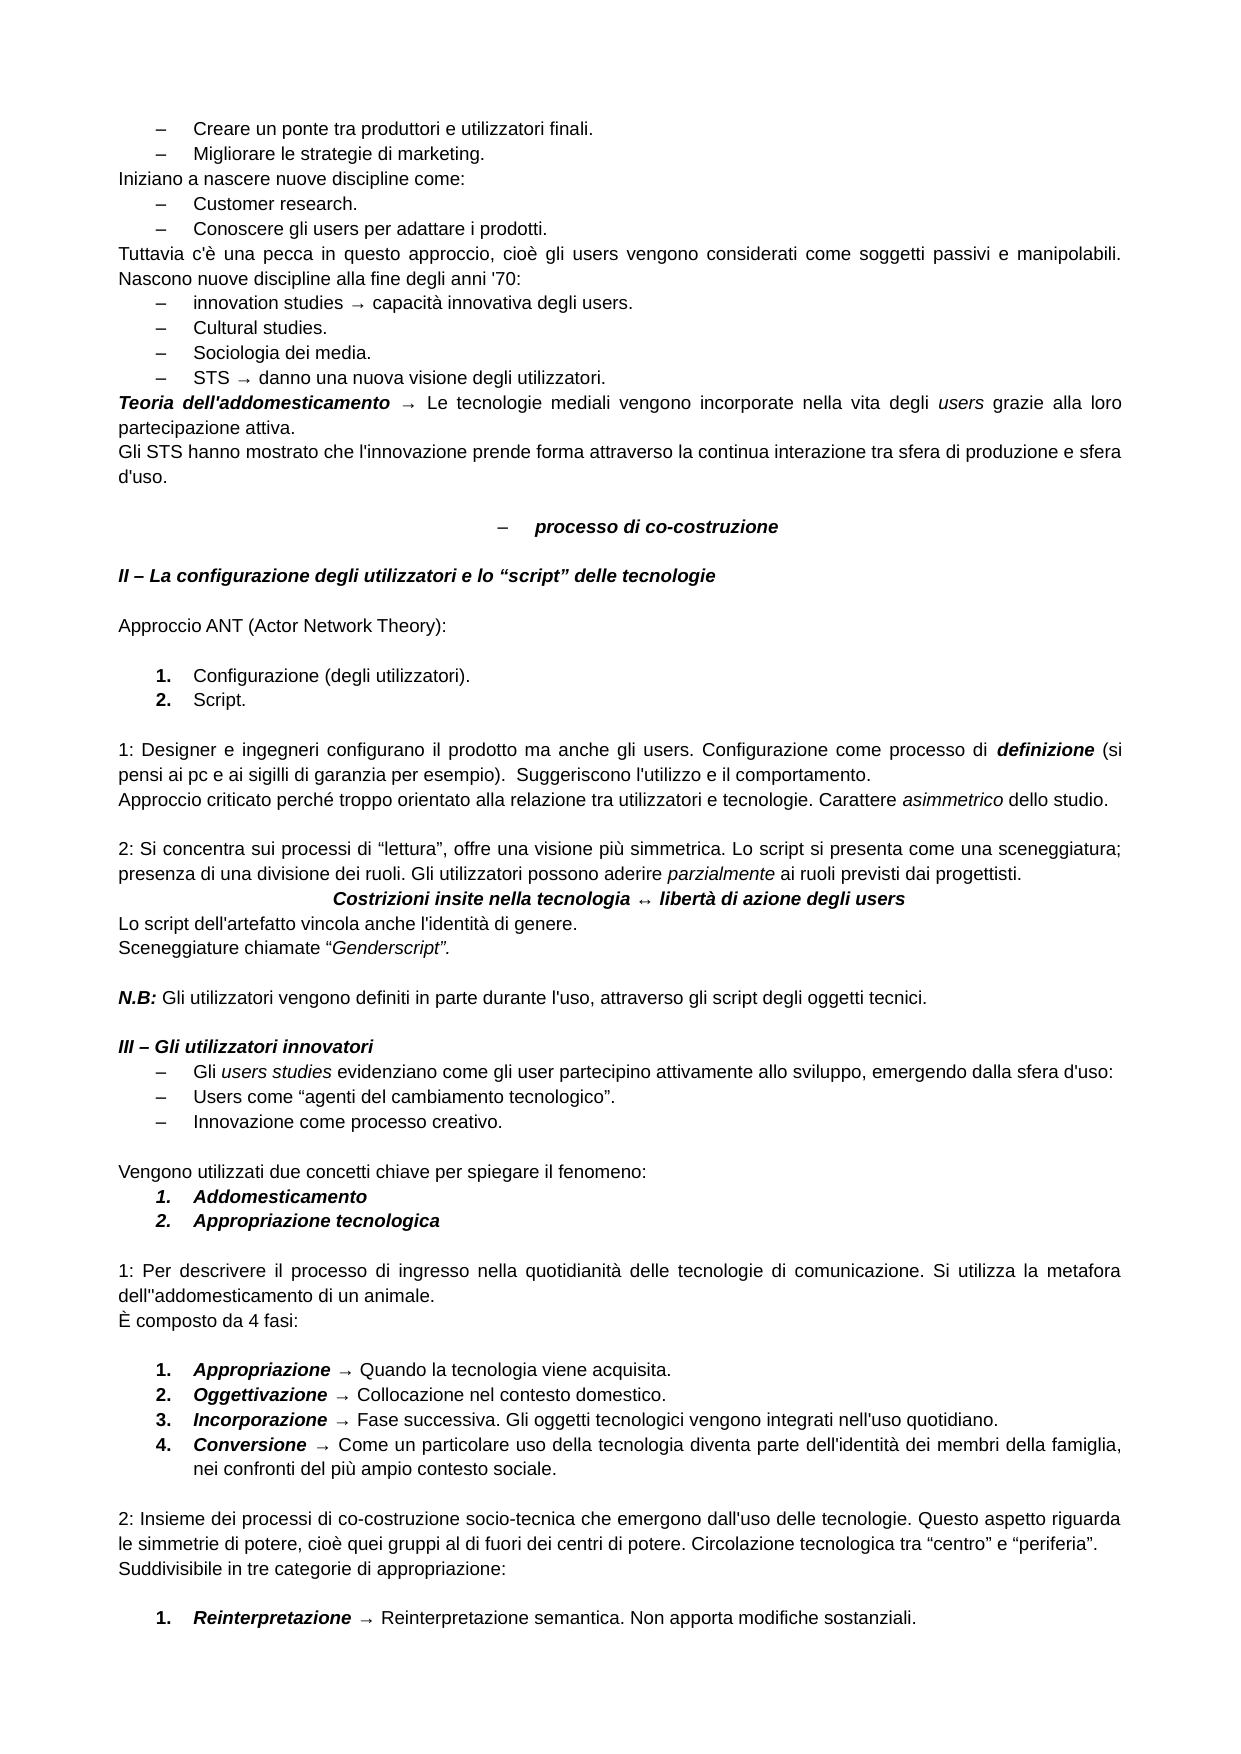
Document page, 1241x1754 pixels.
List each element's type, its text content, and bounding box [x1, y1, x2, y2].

text È composto da 4 fasi: [118, 1309, 1122, 1331]
list Innovazione come processo creativo. [156, 1111, 1122, 1133]
text Gli STS hanno mostrato che l'innovazione prende forma attraverso la continua interazione tra sfera di produzione e sfera d'uso. [118, 441, 1122, 488]
list Conoscere gli users per adattare i prodotti. [156, 218, 1122, 239]
list Creare un ponte tra produttori e utilizzatori finali. [156, 118, 1122, 140]
text N.B: Gli utilizzatori vengono definiti in parte durante l'uso, attraverso gli script degli oggetti tecnici. [118, 987, 1122, 1008]
text Tuttavia c'è una pecca in questo approccio, cioè gli users vengono considerati come soggetti passivi e manipolabili. Nascono nuove discipline alla fine degli anni '70: [118, 242, 1122, 289]
text 1: Designer e ingegneri configurano il prodotto ma anche gli users. Configurazione come processo di definizione (si pensi ai pc e ai sigilli di garanzia per esempio). Suggeriscono l'utilizzo e il comportamento. [118, 739, 1122, 785]
list Users come “agenti del cambiamento tecnologico”. [156, 1086, 1122, 1108]
list Customer research. [156, 193, 1122, 214]
text Iniziano a nascere nuove discipline come: [118, 168, 1122, 189]
text III – Gli utilizzatori innovatori [118, 1036, 1122, 1058]
list Migliorare le strategie di marketing. [156, 143, 1122, 165]
list Script. [156, 689, 1122, 711]
list Reinterpretazione → Reinterpretazione semantica. Non apporta modifiche sostanziali. [156, 1607, 1122, 1628]
list Appropriazione → Quando la tecnologia viene acquisita. [156, 1359, 1122, 1381]
list Incorporazione → Fase successiva. Gli oggetti tecnologici vengono integrati nell'uso quotidiano. [156, 1408, 1122, 1430]
list Appropriazione tecnologica [156, 1210, 1122, 1232]
text Teoria dell'addomesticamento → Le tecnologie mediali vengono incorporate nella vita degli users grazie alla loro partecipazione attiva. [118, 392, 1122, 438]
text Costrizioni insite nella tecnologia ↔ libertà di azione degli users [118, 888, 1122, 909]
list Configurazione (degli utilizzatori). [156, 664, 1122, 686]
text Approccio ANT (Actor Network Theory): [118, 615, 1122, 636]
list Sociologia dei media. [156, 342, 1122, 363]
list processo di co-costruzione [156, 516, 1122, 537]
list Gli users studies evidenziano come gli user partecipino attivamente allo sviluppo, emergendo dalla sfera d'uso: [156, 1061, 1122, 1083]
list STS → danno una nuova visione degli utilizzatori. [156, 367, 1122, 388]
text Approccio criticato perché troppo orientato alla relazione tra utilizzatori e tecnologie. Carattere asimmetrico dello studio. [118, 788, 1122, 810]
text 1: Per descrivere il processo di ingresso nella quotidianità delle tecnologie di comunicazione. Si utilizza la metafora dell''addomesticamento di un animale. [118, 1260, 1122, 1306]
list innovation studies → capacità innovativa degli users. [156, 292, 1122, 314]
list Oggettivazione → Collocazione nel contesto domestico. [156, 1384, 1122, 1405]
text Lo script dell'artefatto vincola anche l'identità di genere. [118, 912, 1122, 934]
list Cultural studies. [156, 317, 1122, 339]
text Suddivisibile in tre categorie di appropriazione: [118, 1557, 1122, 1579]
text Sceneggiature chiamate “Genderscript”. [118, 937, 1122, 959]
text 2: Si concentra sui processi di “lettura”, offre una visione più simmetrica. Lo script si presenta come una sceneggiatura; presenza di una divisione dei ruoli. Gli utilizzatori possono aderire parzialmente ai ruoli previsti dai progettisti. [118, 838, 1122, 884]
text II – La configurazione degli utilizzatori e lo “script” delle tecnologie [118, 565, 1122, 587]
list Conversione → Come un particolare uso della tecnologia diventa parte dell'identità dei membri della famiglia, nei confronti del più ampio contesto sociale. [156, 1433, 1122, 1480]
list Addomesticamento [156, 1185, 1122, 1207]
text Vengono utilizzati due concetti chiave per spiegare il fenomeno: [118, 1161, 1122, 1182]
text 2: Insieme dei processi di co-costruzione socio-tecnica che emergono dall'uso delle tecnologie. Questo aspetto riguarda le simmetrie di potere, cioè quei gruppi al di fuori dei centri di potere. Circolazione tecnologica tra “centro” e “periferia”. [118, 1508, 1122, 1554]
